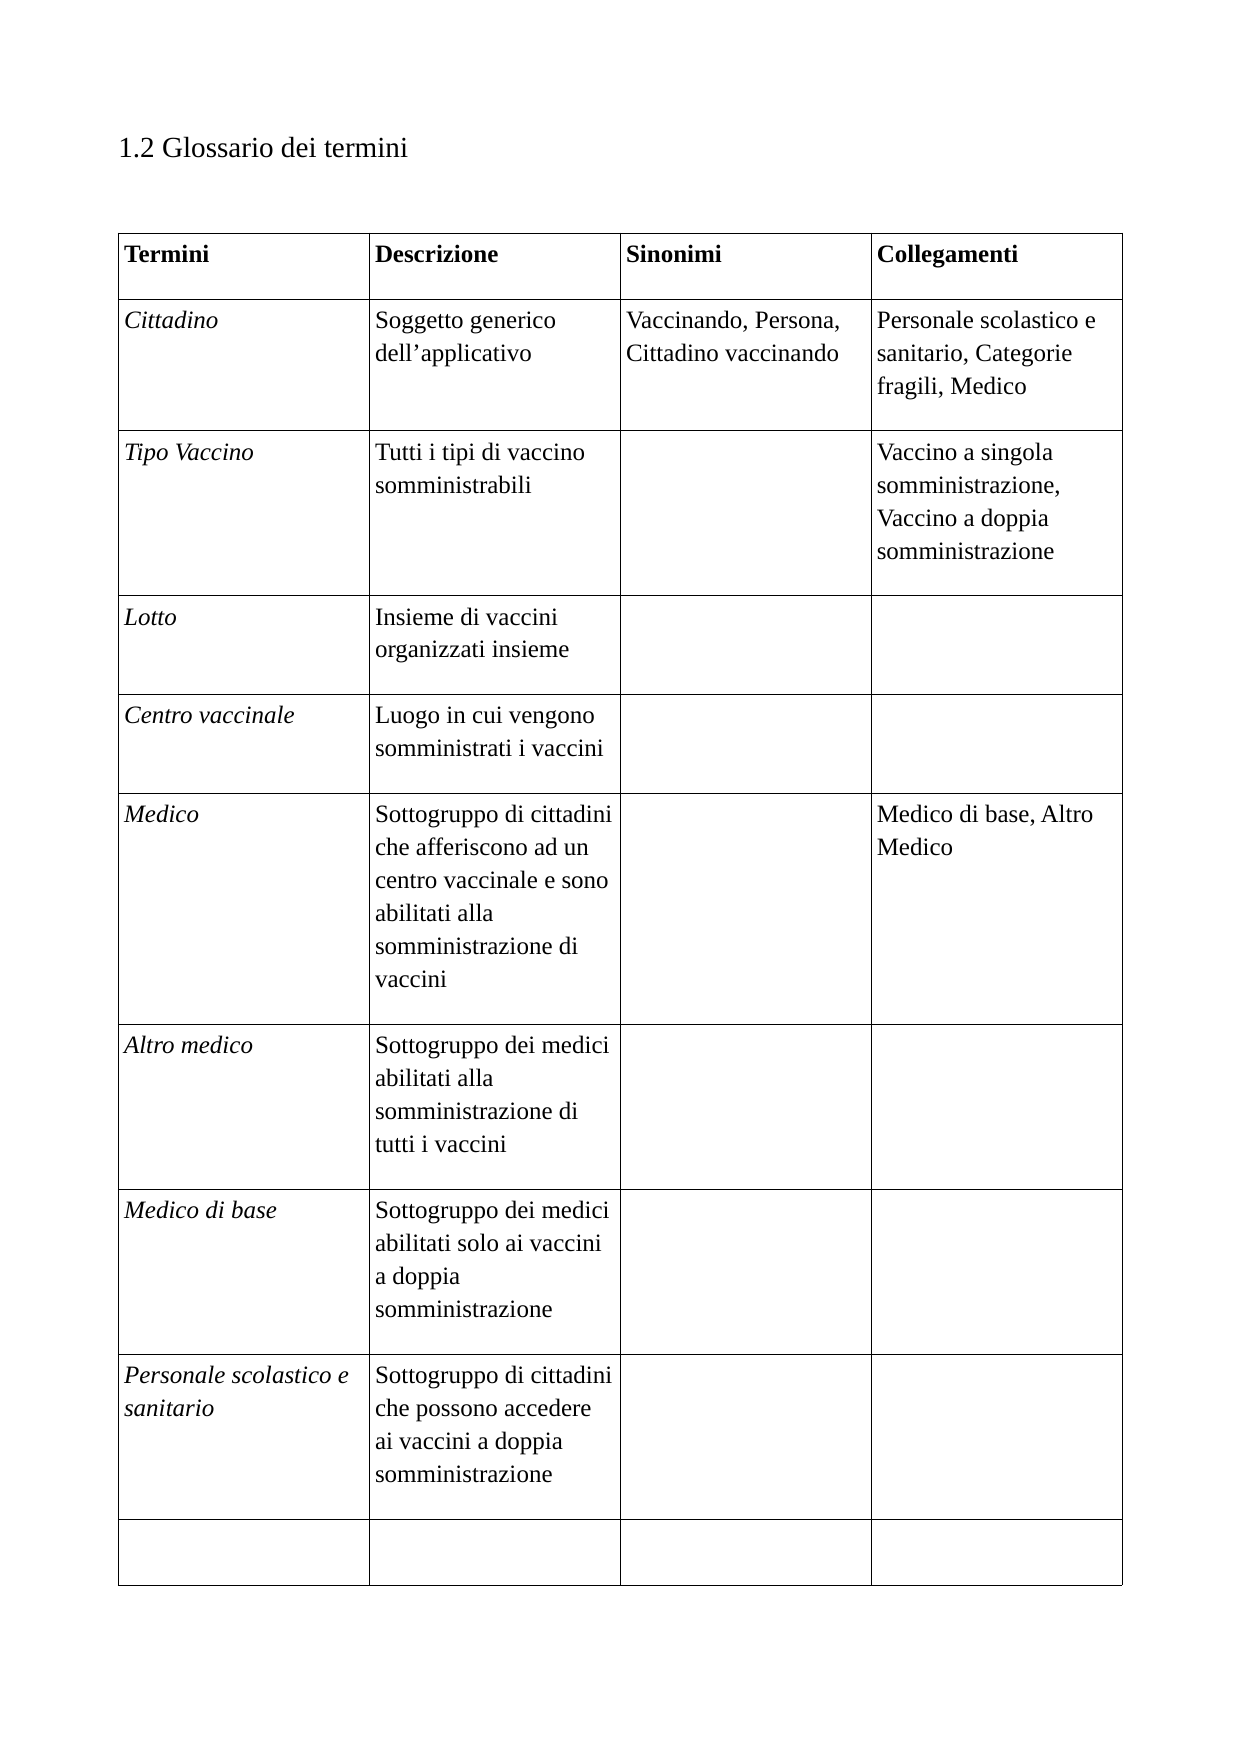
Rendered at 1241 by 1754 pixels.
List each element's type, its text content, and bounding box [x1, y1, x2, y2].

table_cell [621, 695, 871, 793]
table_cell Centro vaccinale [119, 695, 369, 793]
table_cell Luogo in cui vengono somministrati i vaccini [370, 695, 620, 793]
table_cell Personale scolastico e sanitario, Categorie fragili, Medico [872, 300, 1122, 430]
table_cell Cittadino [119, 300, 369, 430]
table_cell Insieme di vaccini organizzati insieme [370, 596, 620, 694]
table_cell [872, 695, 1122, 793]
table_cell Soggetto generico dell’applicativo [370, 300, 620, 430]
text 1.2 Glossario dei termini [118, 130, 1122, 163]
table_cell Altro medico [119, 1025, 369, 1189]
table_cell Sottogruppo dei medici abilitati solo ai vaccini a doppia somministrazione [370, 1190, 620, 1354]
table_cell Lotto [119, 596, 369, 694]
table_cell [621, 1355, 871, 1519]
table_cell Medico di base [119, 1190, 369, 1354]
table_cell Medico [119, 794, 369, 1024]
table_cell Tipo Vaccino [119, 431, 369, 595]
table_header Descrizione [370, 234, 620, 298]
table_cell [370, 1520, 620, 1584]
table_cell [621, 596, 871, 694]
table_header Sinonimi [621, 234, 871, 298]
table_cell [119, 1520, 369, 1584]
table_cell [872, 1355, 1122, 1519]
table_cell [872, 1520, 1122, 1584]
table_cell Vaccinando, Persona, Cittadino vaccinando [621, 300, 871, 430]
table_cell Sottogruppo dei medici abilitati alla somministrazione di tutti i vaccini [370, 1025, 620, 1189]
table_cell Vaccino a singola somministrazione, Vaccino a doppia somministrazione [872, 431, 1122, 595]
table_cell [872, 596, 1122, 694]
table_cell Sottogruppo di cittadini che possono accedere ai vaccini a doppia somministrazione [370, 1355, 620, 1519]
table_cell Medico di base, Altro Medico [872, 794, 1122, 1024]
table_cell [621, 1190, 871, 1354]
table_cell [621, 1025, 871, 1189]
table_header Collegamenti [872, 234, 1122, 298]
table_cell Personale scolastico e sanitario [119, 1355, 369, 1519]
table_cell [621, 794, 871, 1024]
table_cell [621, 1520, 871, 1584]
table_cell [621, 431, 871, 595]
table_cell Tutti i tipi di vaccino somministrabili [370, 431, 620, 595]
table_header Termini [119, 234, 369, 298]
table_cell [872, 1190, 1122, 1354]
table_cell [872, 1025, 1122, 1189]
table_cell Sottogruppo di cittadini che afferiscono ad un centro vaccinale e sono abilitati alla somministrazione di vaccini [370, 794, 620, 1024]
